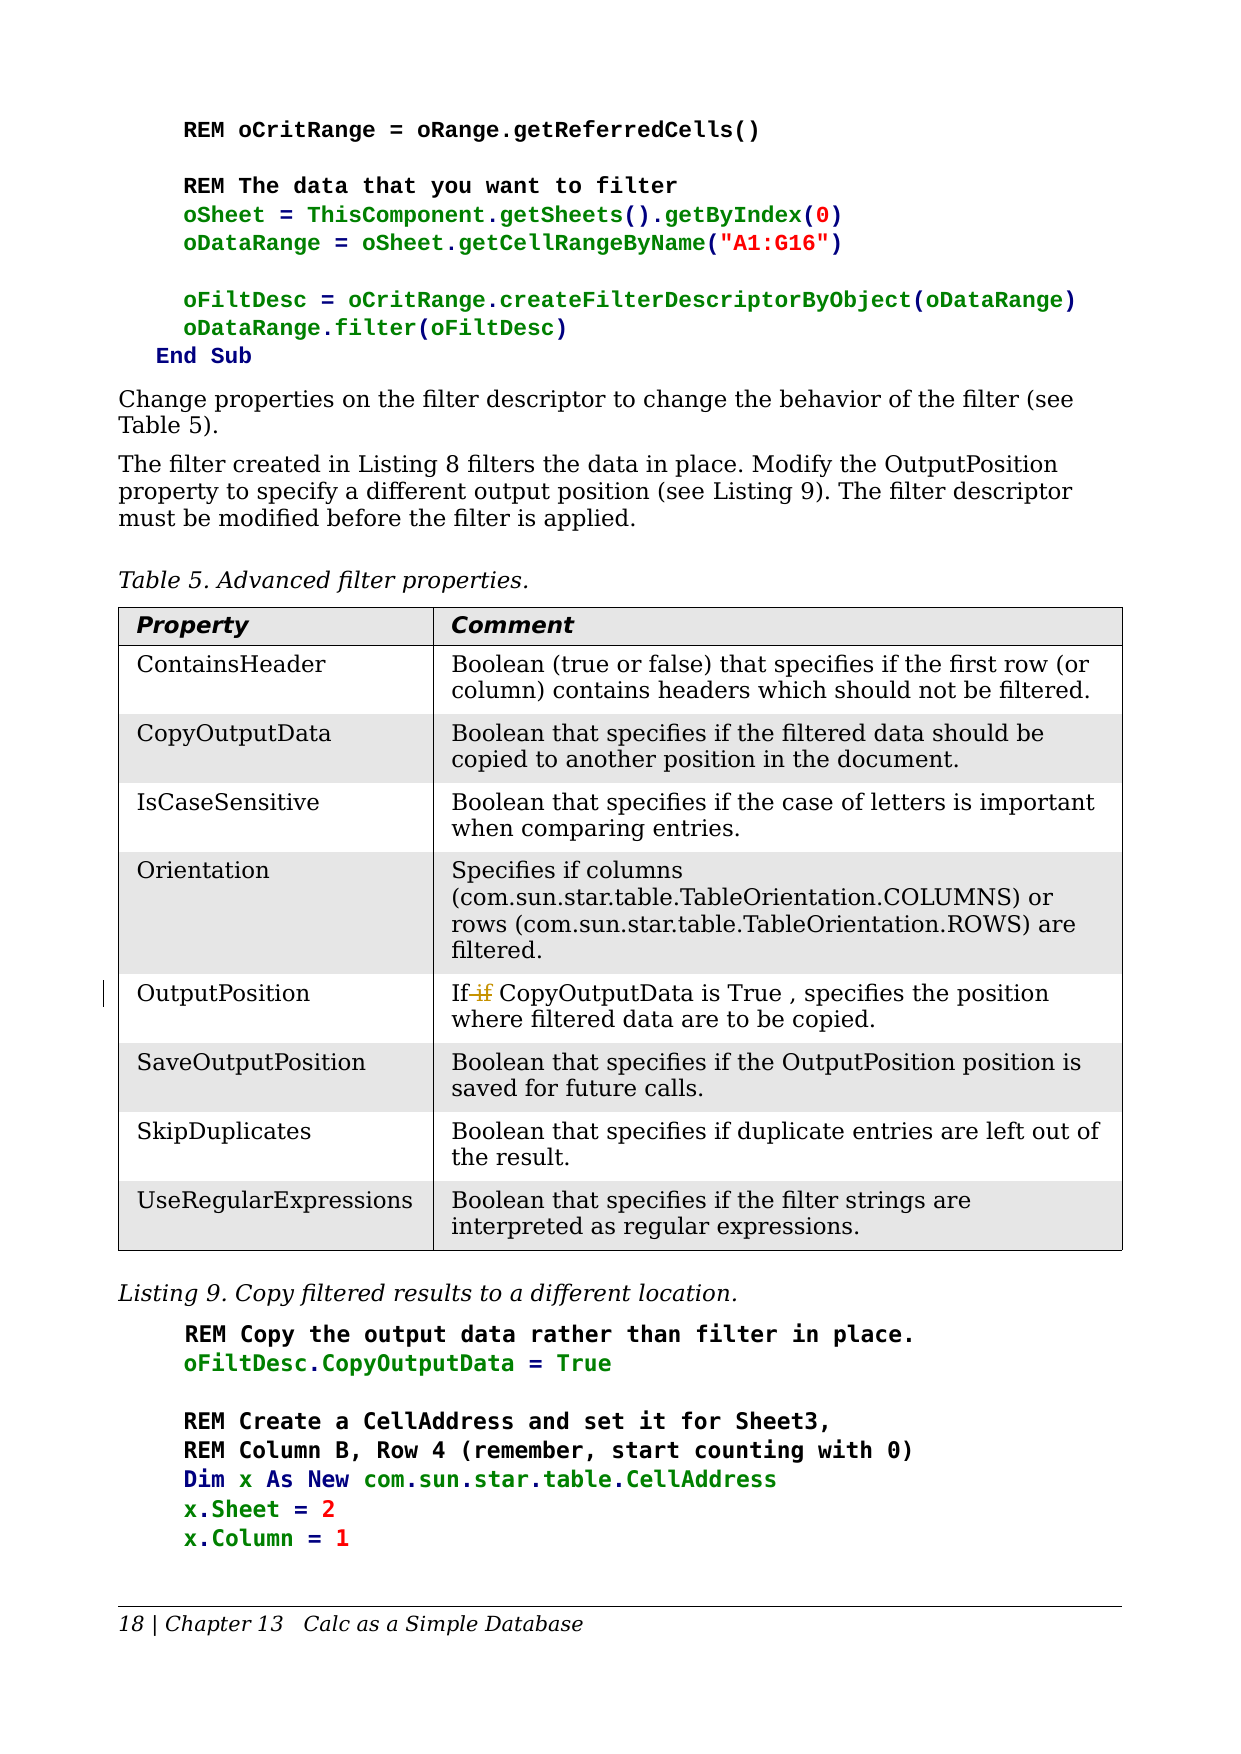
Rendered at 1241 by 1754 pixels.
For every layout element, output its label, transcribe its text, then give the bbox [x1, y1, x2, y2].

table_cell Specifies if columns (com.sun.star.table.TableOrientation.COLUMNS) or rows (com.sun.star.table.TableOrientation.ROWS) are filtered. [434, 852, 1122, 974]
text REM oCritRange = oRange.getReferredCells() [156, 118, 1092, 144]
text The filter created in Listing 8 filters the data in place. Modify the OutputPosition property to specify a different output position (see Listing 9). The filter descriptor must be modified before the filter is applied. [118, 452, 1122, 532]
text End Sub [156, 345, 1092, 371]
text oSheet = ThisComponent.getSheets().getByIndex(0) [156, 203, 1092, 229]
text Dim x As New com.sun.star.table.CellAddress [156, 1467, 1092, 1493]
text x.Sheet = 2 [156, 1496, 1092, 1522]
table_cell SaveOutputPosition [119, 1043, 433, 1112]
text REM The data that you want to filter [156, 175, 1092, 201]
table_cell OutputPosition [119, 974, 433, 1043]
text oDataRange.filter(oFiltDesc) [156, 316, 1092, 342]
text oFiltDesc = oCritRange.createFilterDescriptorByObject(oDataRange) [156, 288, 1092, 314]
text REM Create a CellAddress and set it for Sheet3, [156, 1408, 1092, 1435]
text Change properties on the filter descriptor to change the behavior of the filter (see Table 5). [118, 386, 1122, 439]
table_cell CopyOutputData [119, 714, 433, 783]
table_header Property [119, 608, 433, 645]
table_cell ContainsHeader [119, 646, 433, 714]
list Listing 9. Copy filtered results to a different location. [118, 1280, 1122, 1306]
table_cell SkipDuplicates [119, 1112, 433, 1181]
table_cell Boolean that specifies if the OutputPosition position is saved for future calls. [434, 1043, 1122, 1112]
table_cell UseRegularExpressions [119, 1181, 433, 1250]
table_cell If CopyOutputData is True , specifies the position where filtered data are to be copied. [434, 974, 1122, 1043]
text REM Column B, Row 4 (remember, start counting with 0) [156, 1438, 1092, 1464]
table_cell Boolean that specifies if duplicate entries are left out of the result. [434, 1112, 1122, 1181]
table_cell Orientation [119, 852, 433, 974]
text REM Copy the output data rather than filter in place. [156, 1319, 1092, 1348]
text oDataRange = oSheet.getCellRangeByName("A1:G16") [156, 231, 1092, 257]
table_cell Boolean (true or false) that specifies if the first row (or column) contains headers which should not be filtered. [434, 646, 1122, 714]
table_cell IsCaseSensitive [119, 783, 433, 852]
table_header Comment [434, 608, 1122, 645]
table_cell Boolean that specifies if the filtered data should be copied to another position in the document. [434, 714, 1122, 783]
table_cell Boolean that specifies if the filter strings are interpreted as regular expressions. [434, 1181, 1122, 1250]
text x.Column = 1 [156, 1525, 1092, 1551]
table_cell Boolean that specifies if the case of letters is important when comparing entries. [434, 783, 1122, 852]
text oFiltDesc.CopyOutputData = True [156, 1350, 1092, 1377]
list Table 5. Advanced filter properties. [118, 568, 1122, 594]
